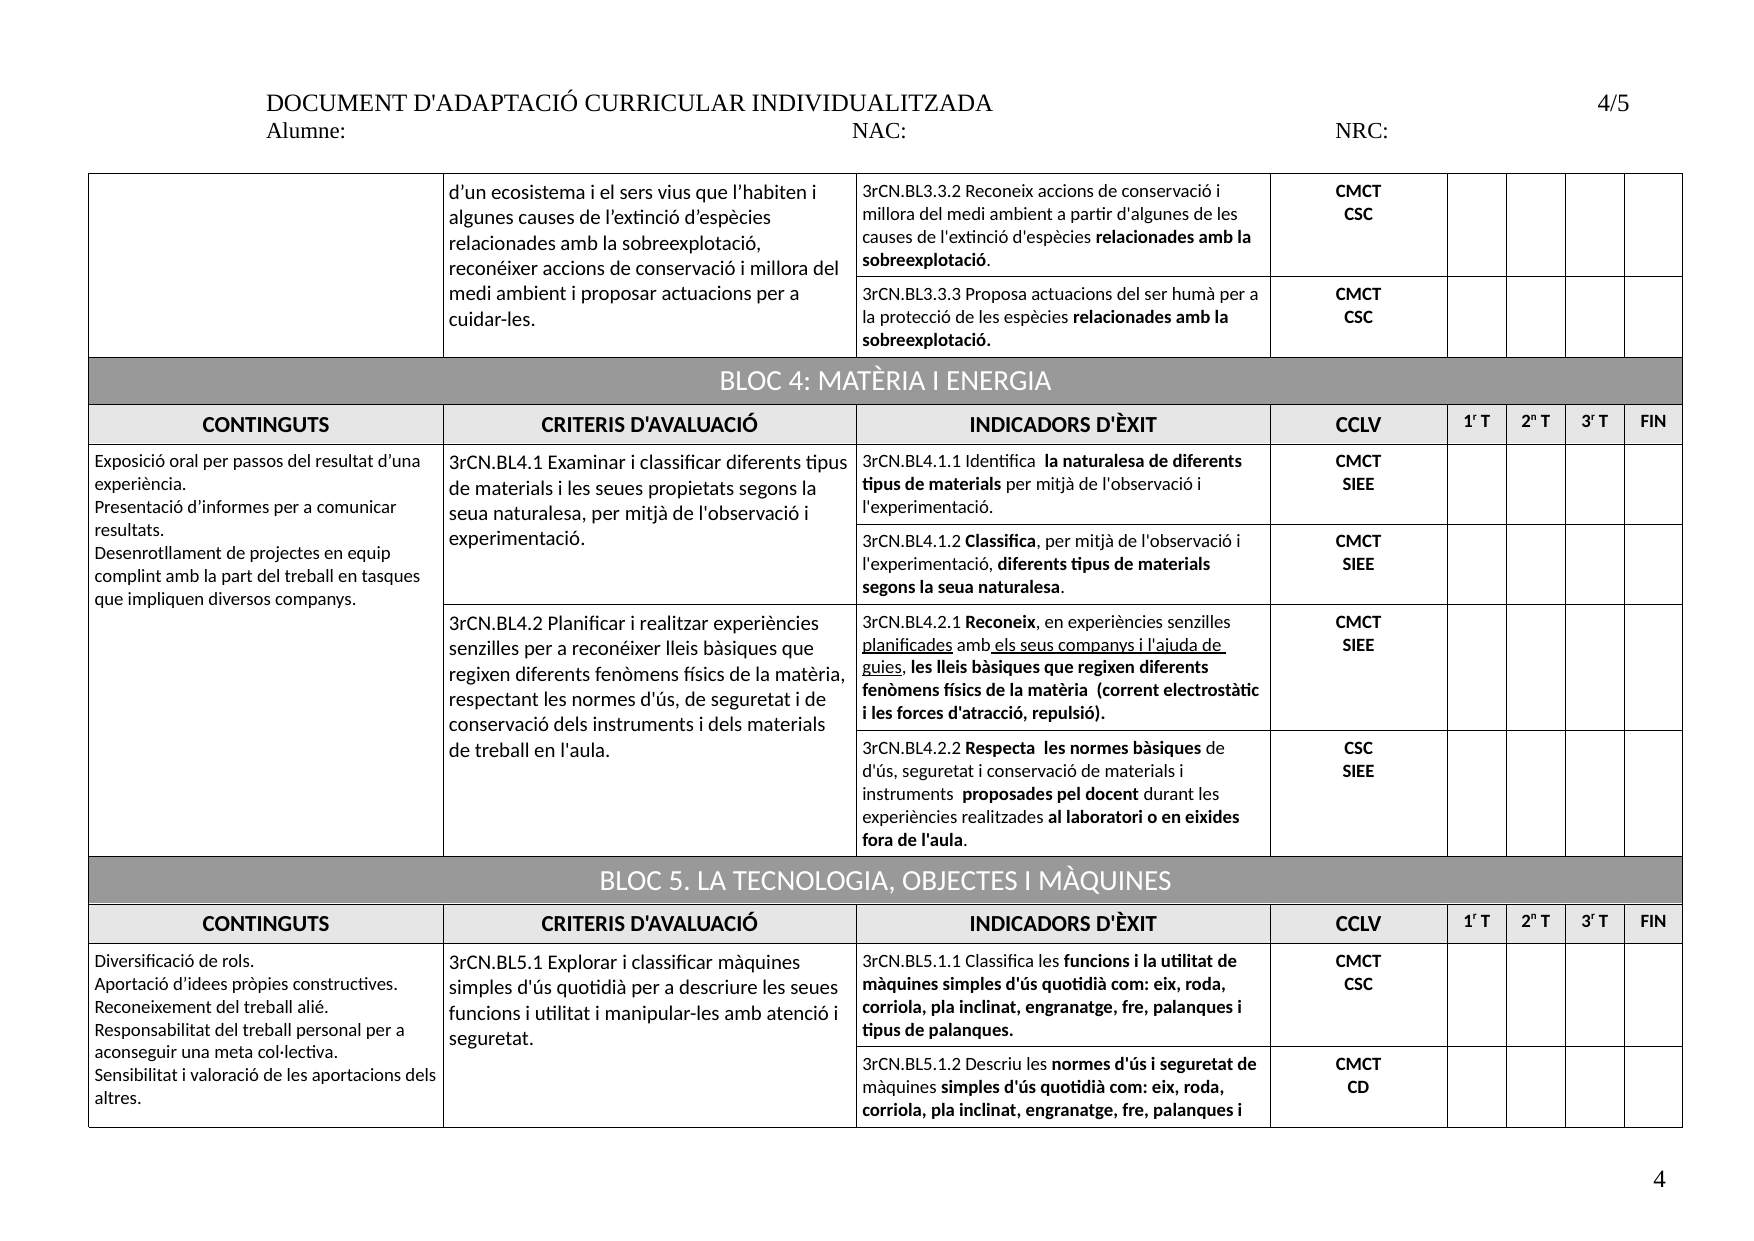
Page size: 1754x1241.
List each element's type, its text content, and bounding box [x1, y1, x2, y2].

table_cell Diversificació de rols. Aportació d’idees pròpies constructives. Reconeixement del treball alié. Responsabilitat del treball personal per a aconseguir una meta col·lectiva. Sensibilitat i valoració de les aportacions dels altres. [89, 944, 443, 1127]
table_cell [1507, 277, 1565, 357]
table_cell [1566, 1047, 1624, 1127]
table_cell [1625, 445, 1682, 524]
table_cell Exposició oral per passos del resultat d’una experiència. Presentació d’informes per a comunicar resultats. Desenrotllament de projectes en equip complint amb la part del treball en tasques que impliquen diversos companys. [89, 445, 443, 856]
table_cell INDICADORS D'ÈXIT [857, 405, 1270, 443]
table_cell [1625, 1047, 1682, 1127]
table_cell 1r T [1448, 905, 1506, 943]
table_cell 3r T [1566, 905, 1624, 943]
table_cell [1448, 605, 1506, 730]
table_cell CSC SIEE [1271, 731, 1447, 856]
table_cell [1448, 944, 1506, 1046]
table_cell [1507, 731, 1565, 856]
table_cell 3rCN.BL5.1 Explorar i classificar màquines simples d'ús quotidià per a descriure les seues funcions i utilitat i manipular-les amb atenció i seguretat. [444, 944, 856, 1127]
table_cell [1625, 944, 1682, 1046]
table_cell 3rCN.BL4.1 Examinar i classificar diferents tipus de materials i les seues propietats segons la seua naturalesa, per mitjà de l'observació i experimentació. [444, 445, 856, 604]
table_cell [1566, 277, 1624, 357]
table_cell 1r T [1448, 405, 1506, 443]
table_cell 3rCN.BL4.1.2 Classifica, per mitjà de l'observació i l'experimentació, diferents tipus de materials segons la seua naturalesa. [857, 525, 1270, 604]
table_cell BLOC 5. LA TECNOLOGIA, OBJECTES I MÀQUINES [89, 857, 1682, 903]
table_cell CMCT SIEE [1271, 525, 1447, 604]
table_cell 3rCN.BL4.2.1 Reconeix, en experiències senzilles planificades amb els seus companys i l'ajuda de guies, les lleis bàsiques que regixen diferents fenòmens físics de la matèria (corrent electrostàtic i les forces d'atracció, repulsió). [857, 605, 1270, 730]
table_cell [1507, 1047, 1565, 1127]
table_cell [1507, 944, 1565, 1046]
table_cell BLOC 4: MATÈRIA I ENERGIA [89, 358, 1682, 404]
table_cell [89, 174, 443, 357]
table_cell 3rCN.BL5.1.1 Classifica les funcions i la utilitat de màquines simples d'ús quotidià com: eix, roda, corriola, pla inclinat, engranatge, fre, palanques i tipus de palanques. [857, 944, 1270, 1046]
table_cell CMCT SIEE [1271, 605, 1447, 730]
table_cell [1448, 174, 1506, 276]
table_cell CMCT CSC [1271, 174, 1447, 276]
table_cell CMCT CSC [1271, 277, 1447, 357]
table_cell 2n T [1507, 905, 1565, 943]
table_cell 3rCN.BL3.3.2 Reconeix accions de conservació i millora del medi ambient a partir d'algunes de les causes de l'extinció d'espècies relacionades amb la sobreexplotació. [857, 174, 1270, 276]
table_cell FIN [1625, 405, 1682, 443]
table_cell [1448, 277, 1506, 357]
table_cell 3rCN.BL3.3.3 Proposa actuacions del ser humà per a la protecció de les espècies relacionades amb la sobreexplotació. [857, 277, 1270, 357]
table_cell 3r T [1566, 405, 1624, 443]
table_cell [1507, 525, 1565, 604]
table_cell 2n T [1507, 405, 1565, 443]
table_cell [1566, 944, 1624, 1046]
table_cell [1566, 731, 1624, 856]
table_cell FIN [1625, 905, 1682, 943]
table_cell [1566, 174, 1624, 276]
table_cell [1507, 174, 1565, 276]
table_cell [1625, 605, 1682, 730]
table_cell [1507, 605, 1565, 730]
table_cell CMCT SIEE [1271, 445, 1447, 524]
table_cell 3rCN.BL5.1.2 Descriu les normes d'ús i seguretat de màquines simples d'ús quotidià com: eix, roda, corriola, pla inclinat, engranatge, fre, palanques i [857, 1047, 1270, 1127]
table_cell [1625, 731, 1682, 856]
table_cell CMCT CSC [1271, 944, 1447, 1046]
table_cell CCLV [1271, 405, 1447, 443]
table_cell [1448, 445, 1506, 524]
table_cell [1448, 1047, 1506, 1127]
table_cell [1448, 731, 1506, 856]
table_cell [1566, 525, 1624, 604]
table_cell 3rCN.BL4.2.2 Respecta les normes bàsiques de d'ús, seguretat i conservació de materials i instruments proposades pel docent durant les experiències realitzades al laboratori o en eixides fora de l'aula. [857, 731, 1270, 856]
table_cell CMCT CD [1271, 1047, 1447, 1127]
table_cell [1625, 277, 1682, 357]
table_cell CRITERIS D'AVALUACIÓ [444, 905, 856, 943]
table_cell d’un ecosistema i el sers vius que l’habiten i algunes causes de l’extinció d’espècies relacionades amb la sobreexplotació, reconéixer accions de conservació i millora del medi ambient i proposar actuacions per a cuidar-les. [444, 174, 856, 357]
table_cell [1566, 445, 1624, 524]
table_cell CCLV [1271, 905, 1447, 943]
table_cell [1625, 174, 1682, 276]
table_cell CONTINGUTS [89, 905, 443, 943]
table_cell CRITERIS D'AVALUACIÓ [444, 405, 856, 443]
table_cell 3rCN.BL4.1.1 Identifica la naturalesa de diferents tipus de materials per mitjà de l'observació i l'experimentació. [857, 445, 1270, 524]
table_cell [1507, 445, 1565, 524]
table_cell INDICADORS D'ÈXIT [857, 905, 1270, 943]
table_cell CONTINGUTS [89, 405, 443, 443]
table_cell [1566, 605, 1624, 730]
table_cell [1625, 525, 1682, 604]
table_cell [1448, 525, 1506, 604]
table_cell 3rCN.BL4.2 Planificar i realitzar experiències senzilles per a reconéixer lleis bàsiques que regixen diferents fenòmens físics de la matèria, respectant les normes d'ús, de seguretat i de conservació dels instruments i dels materials de treball en l'aula. [444, 605, 856, 856]
